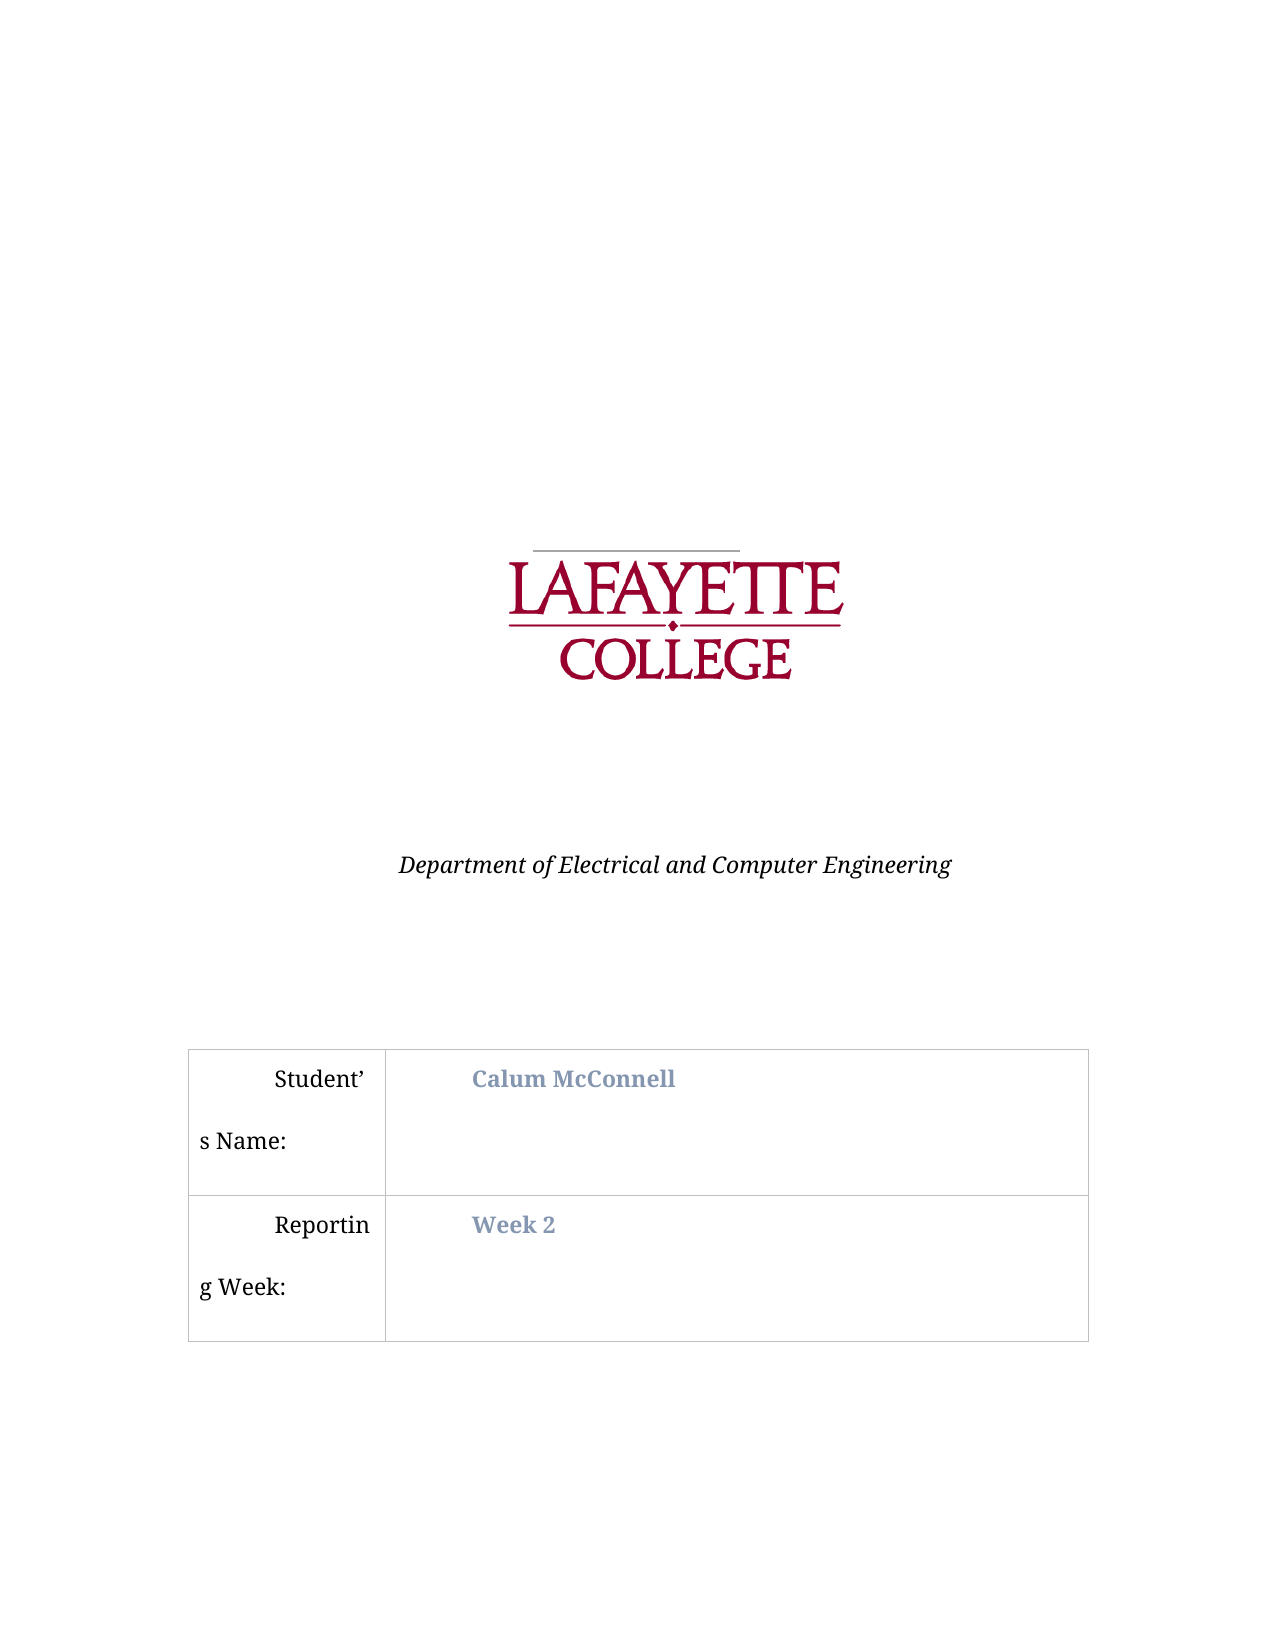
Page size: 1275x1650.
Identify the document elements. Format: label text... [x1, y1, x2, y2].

table_header Student’s Name: [189, 1050, 385, 1195]
table_cell Week 2 [386, 1196, 1088, 1341]
picture [504, 556, 846, 681]
table_cell Reporting Week: [189, 1196, 385, 1341]
table_header Calum McConnell [386, 1050, 1088, 1195]
text Department of Electrical and Computer Engineering [187, 849, 1087, 880]
